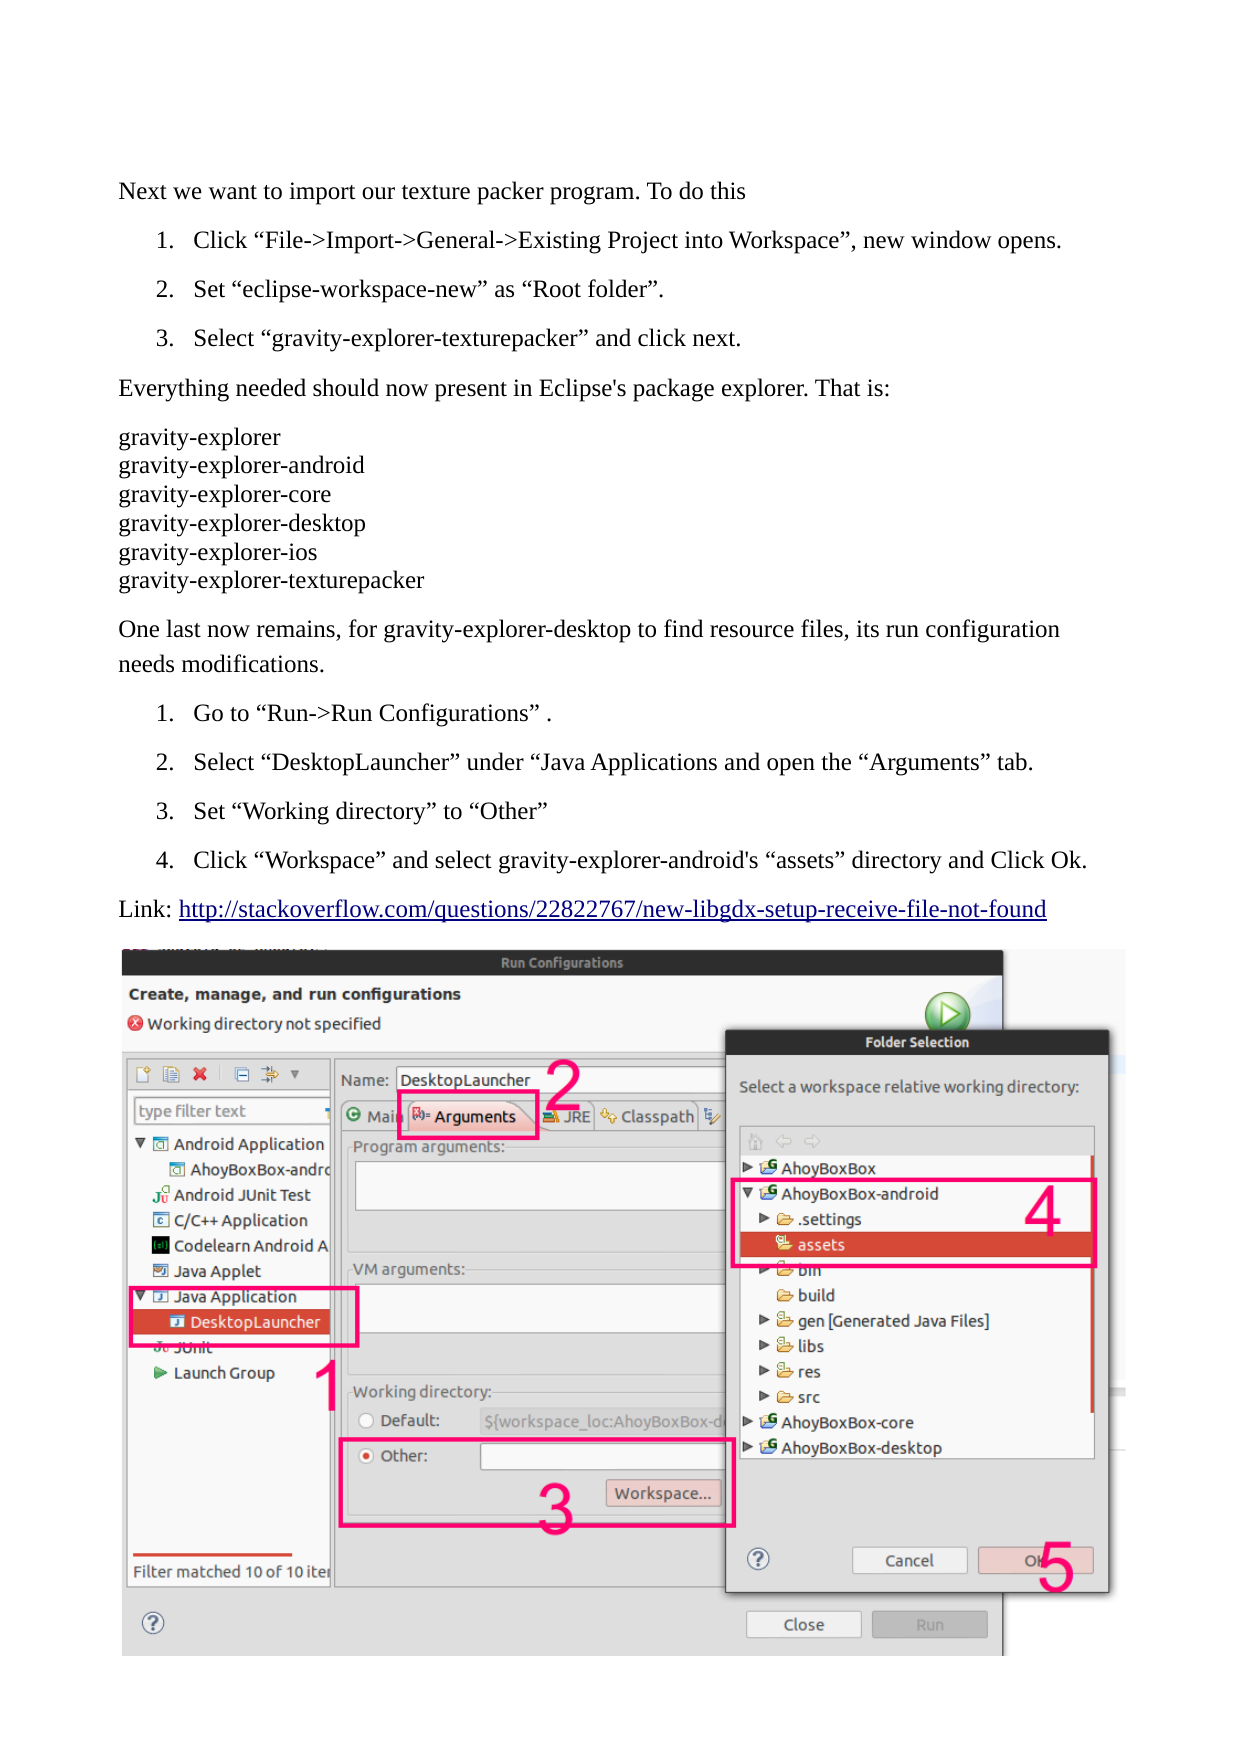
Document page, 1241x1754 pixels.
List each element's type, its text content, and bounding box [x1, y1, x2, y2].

list Set “eclipse-workspace-new” as “Root folder”. [156, 274, 1122, 303]
text One last now remains, for gravity-explorer-desktop to find resource files, its run configuration needs modifications. [118, 614, 1122, 678]
list Select “DesktopLauncher” under “Java Applications and open the “Arguments” tab. [156, 747, 1122, 776]
list Click “File->Import->General->Existing Project into Workspace”, new window opens. [156, 225, 1122, 254]
picture [121, 949, 1126, 1656]
list Set “Working directory” to “Other” [156, 796, 1122, 825]
text gravity-explorer [118, 422, 1122, 450]
list Select “gravity-explorer-texturepacker” and click next. [156, 323, 1122, 352]
text Next we want to import our texture packer program. To do this [118, 176, 1122, 205]
list Go to “Run->Run Configurations” . [156, 698, 1122, 727]
list Click “Workspace” and select gravity-explorer-android's “assets” directory and Click Ok. [156, 845, 1122, 874]
text gravity-explorer-desktop [118, 508, 1122, 537]
text gravity-explorer-texturepacker [118, 565, 1122, 594]
text gravity-explorer-android [118, 450, 1122, 479]
text gravity-explorer-core [118, 479, 1122, 508]
text Everything needed should now present in Eclipse's package explorer. That is: [118, 373, 1122, 401]
text Link: http://stackoverflow.com/questions/22822767/new-libgdx-setup-receive-file-not-found [118, 894, 1122, 923]
text gravity-explorer-ios [118, 537, 1122, 565]
